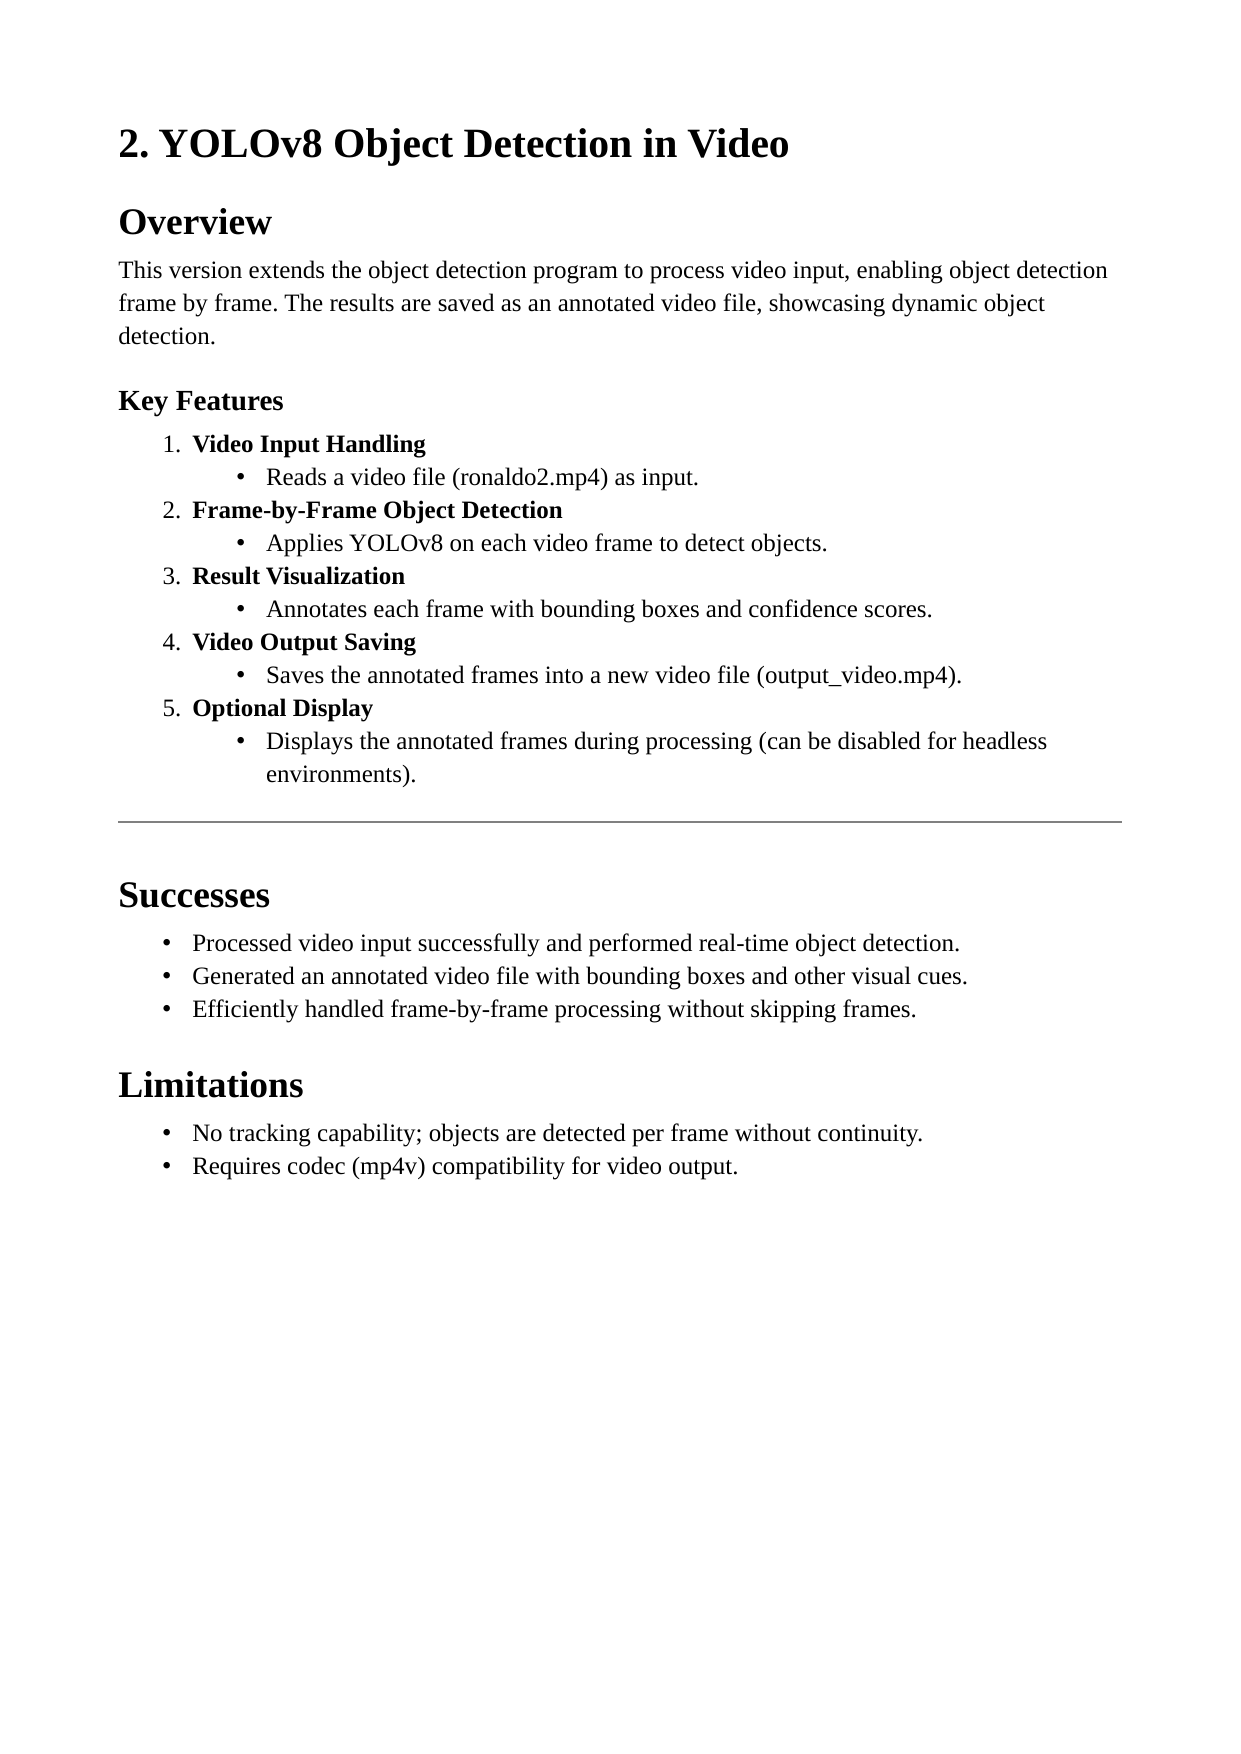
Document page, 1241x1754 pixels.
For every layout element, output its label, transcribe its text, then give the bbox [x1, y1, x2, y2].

list Generated an annotated video file with bounding boxes and other visual cues. [162, 961, 1122, 989]
list Video Input Handling [162, 429, 1122, 458]
list Saves the annotated frames into a new video file (output_video.mp4). [236, 660, 1122, 689]
list Requires codec (mp4v) compatibility for video output. [162, 1151, 1122, 1180]
subtitle 2. YOLOv8 Object Detection in Video [118, 118, 1122, 166]
subtitle Successes [118, 872, 1122, 915]
list Optional Display [162, 693, 1122, 722]
list Annotates each frame with bounding boxes and confidence scores. [236, 594, 1122, 623]
list Frame-by-Frame Object Detection [162, 495, 1122, 524]
list Displays the annotated frames during processing (can be disabled for headless environments). [236, 726, 1122, 788]
list Applies YOLOv8 on each video frame to detect objects. [236, 528, 1122, 557]
text This version extends the object detection program to process video input, enabling object detection frame by frame. The results are saved as an annotated video file, showcasing dynamic object detection. [118, 255, 1122, 350]
list Processed video input successfully and performed real-time object detection. [162, 928, 1122, 957]
subtitle Key Features [118, 383, 1122, 417]
list Efficiently handled frame-by-frame processing without skipping frames. [162, 994, 1122, 1023]
subtitle Limitations [118, 1062, 1122, 1105]
list Reads a video file (ronaldo2.mp4) as input. [236, 462, 1122, 491]
subtitle Overview [118, 199, 1122, 242]
list No tracking capability; objects are detected per frame without continuity. [162, 1118, 1122, 1147]
list Result Visualization [162, 561, 1122, 590]
list Video Output Saving [162, 627, 1122, 656]
